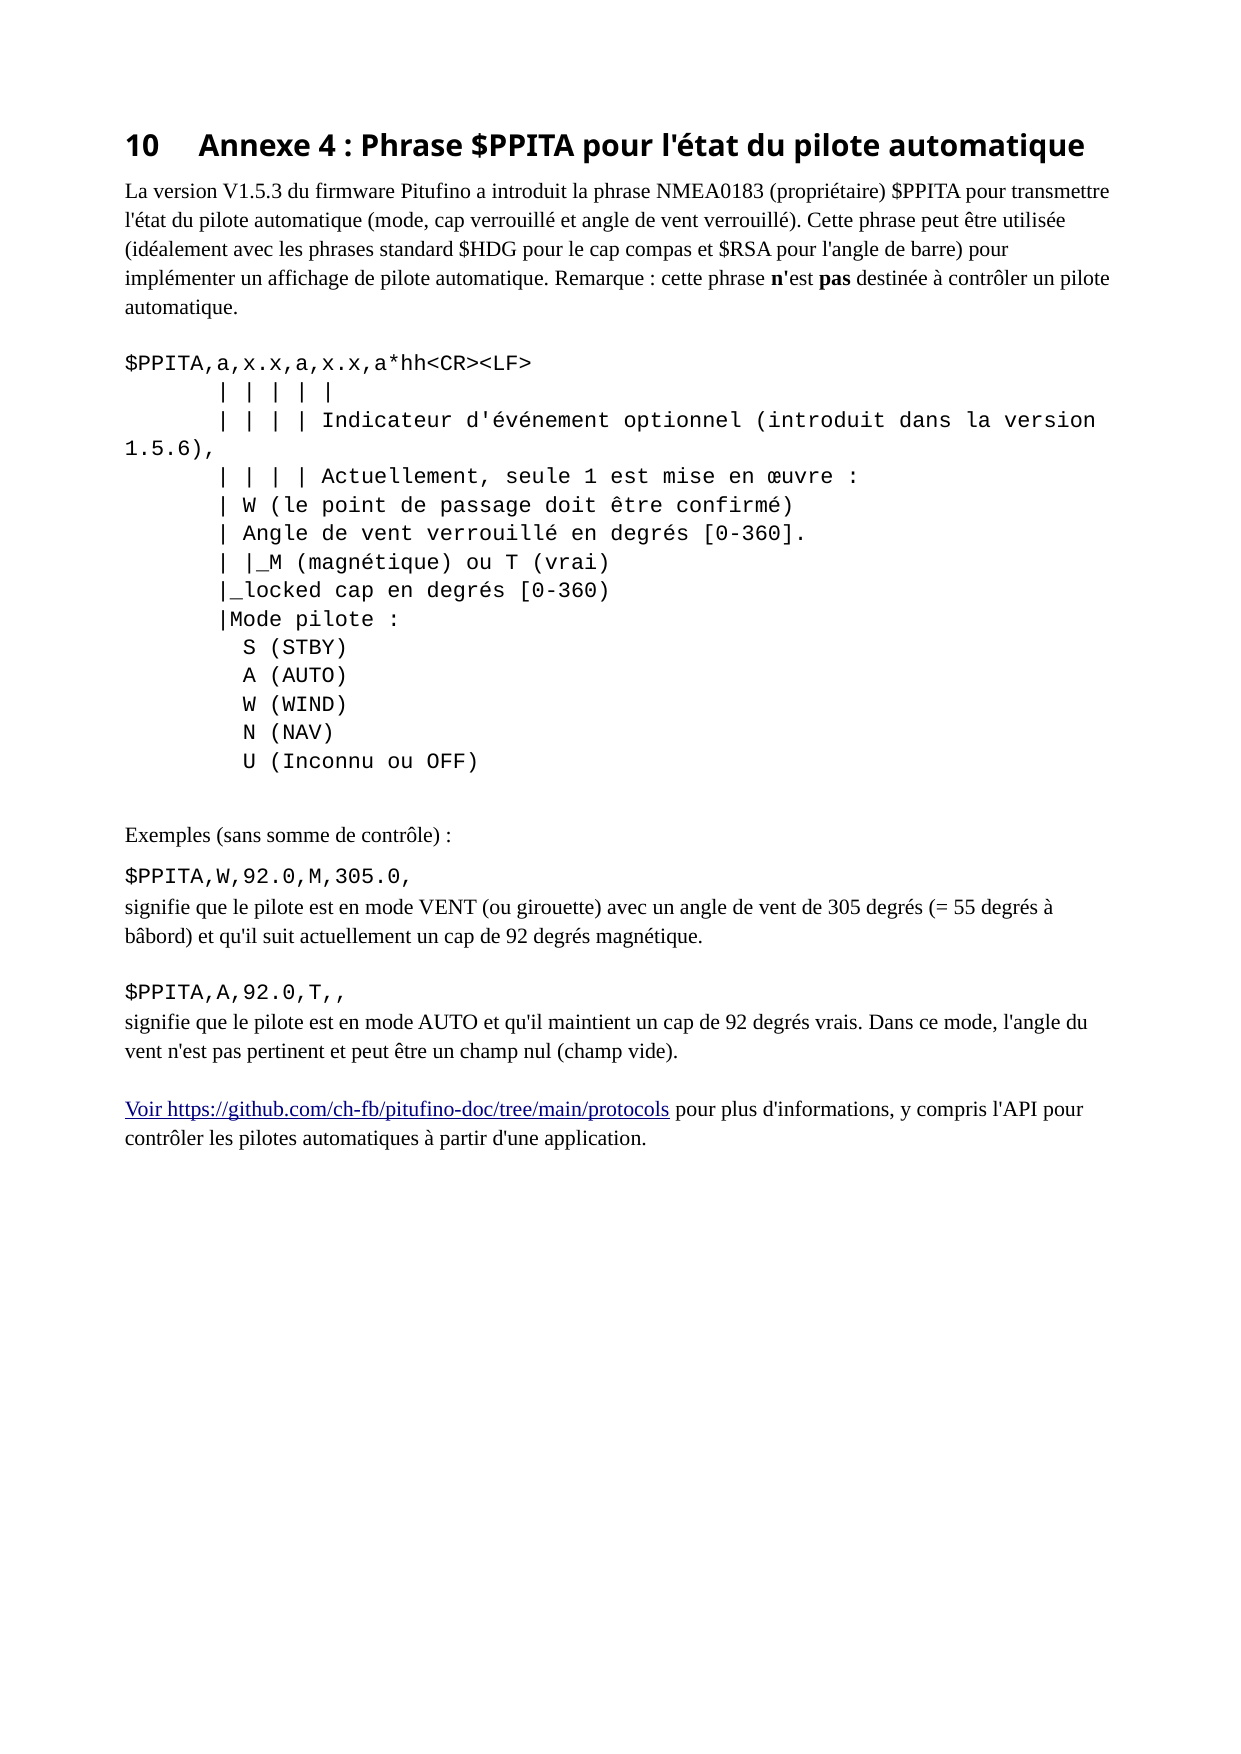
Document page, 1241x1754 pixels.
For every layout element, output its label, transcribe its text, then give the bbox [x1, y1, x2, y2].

text | |_M (magnétique) ou T (vrai) [124, 551, 1116, 576]
text Exemples (sans somme de contrôle) : [124, 822, 1116, 847]
text $PPITA,W,92.0,M,305.0, [124, 866, 1116, 890]
text | | | | Indicateur d'événement optionnel (introduit dans la version 1.5.6), [124, 409, 1116, 462]
text |_locked cap en degrés [0-360) [124, 579, 1116, 604]
text S (STBY) [124, 636, 1116, 661]
subtitle Annexe 4 : Phrase $PPITA pour l'état du pilote automatique [124, 124, 1116, 166]
text | W (le point de passage doit être confirmé) [124, 494, 1116, 519]
text signifie que le pilote est en mode VENT (ou girouette) avec un angle de vent de 305 degrés (= 55 degrés à bâbord) et qu'il suit actuellement un cap de 92 degrés magnétique. [124, 894, 1116, 948]
text $PPITA,A,92.0,T,, [124, 981, 1116, 1006]
text La version V1.5.3 du firmware Pitufino a introduit la phrase NMEA0183 (propriétaire) $PPITA pour transmettre l'état du pilote automatique (mode, cap verrouillé et angle de vent verrouillé). Cette phrase peut être utilisée (idéalement avec les phrases standard $HDG pour le cap compas et $RSA pour l'angle de barre) pour implémenter un affichage de pilote automatique. Remarque : cette phrase n'est pas destinée à contrôler un pilote automatique. [124, 178, 1116, 319]
text | Angle de vent verrouillé en degrés [0-360]. [124, 522, 1116, 547]
text $PPITA,a,x.x,a,x.x,a*hh<CR><LF> [124, 352, 1116, 377]
text | | | | | [124, 380, 1116, 405]
text A (AUTO) [124, 665, 1116, 689]
text W (WIND) [124, 693, 1116, 718]
text Voir https://github.com/ch-fb/pitufino-doc/tree/main/protocols pour plus d'informations, y compris l'API pour contrôler les pilotes automatiques à partir d'une application. [124, 1096, 1116, 1150]
text |Mode pilote : [124, 608, 1116, 633]
text signifie que le pilote est en mode AUTO et qu'il maintient un cap de 92 degrés vrais. Dans ce mode, l'angle du vent n'est pas pertinent et peut être un champ nul (champ vide). [124, 1009, 1116, 1063]
text | | | | Actuellement, seule 1 est mise en œuvre : [124, 466, 1116, 490]
text N (NAV) [124, 722, 1116, 746]
text U (Inconnu ou OFF) [124, 750, 1116, 775]
